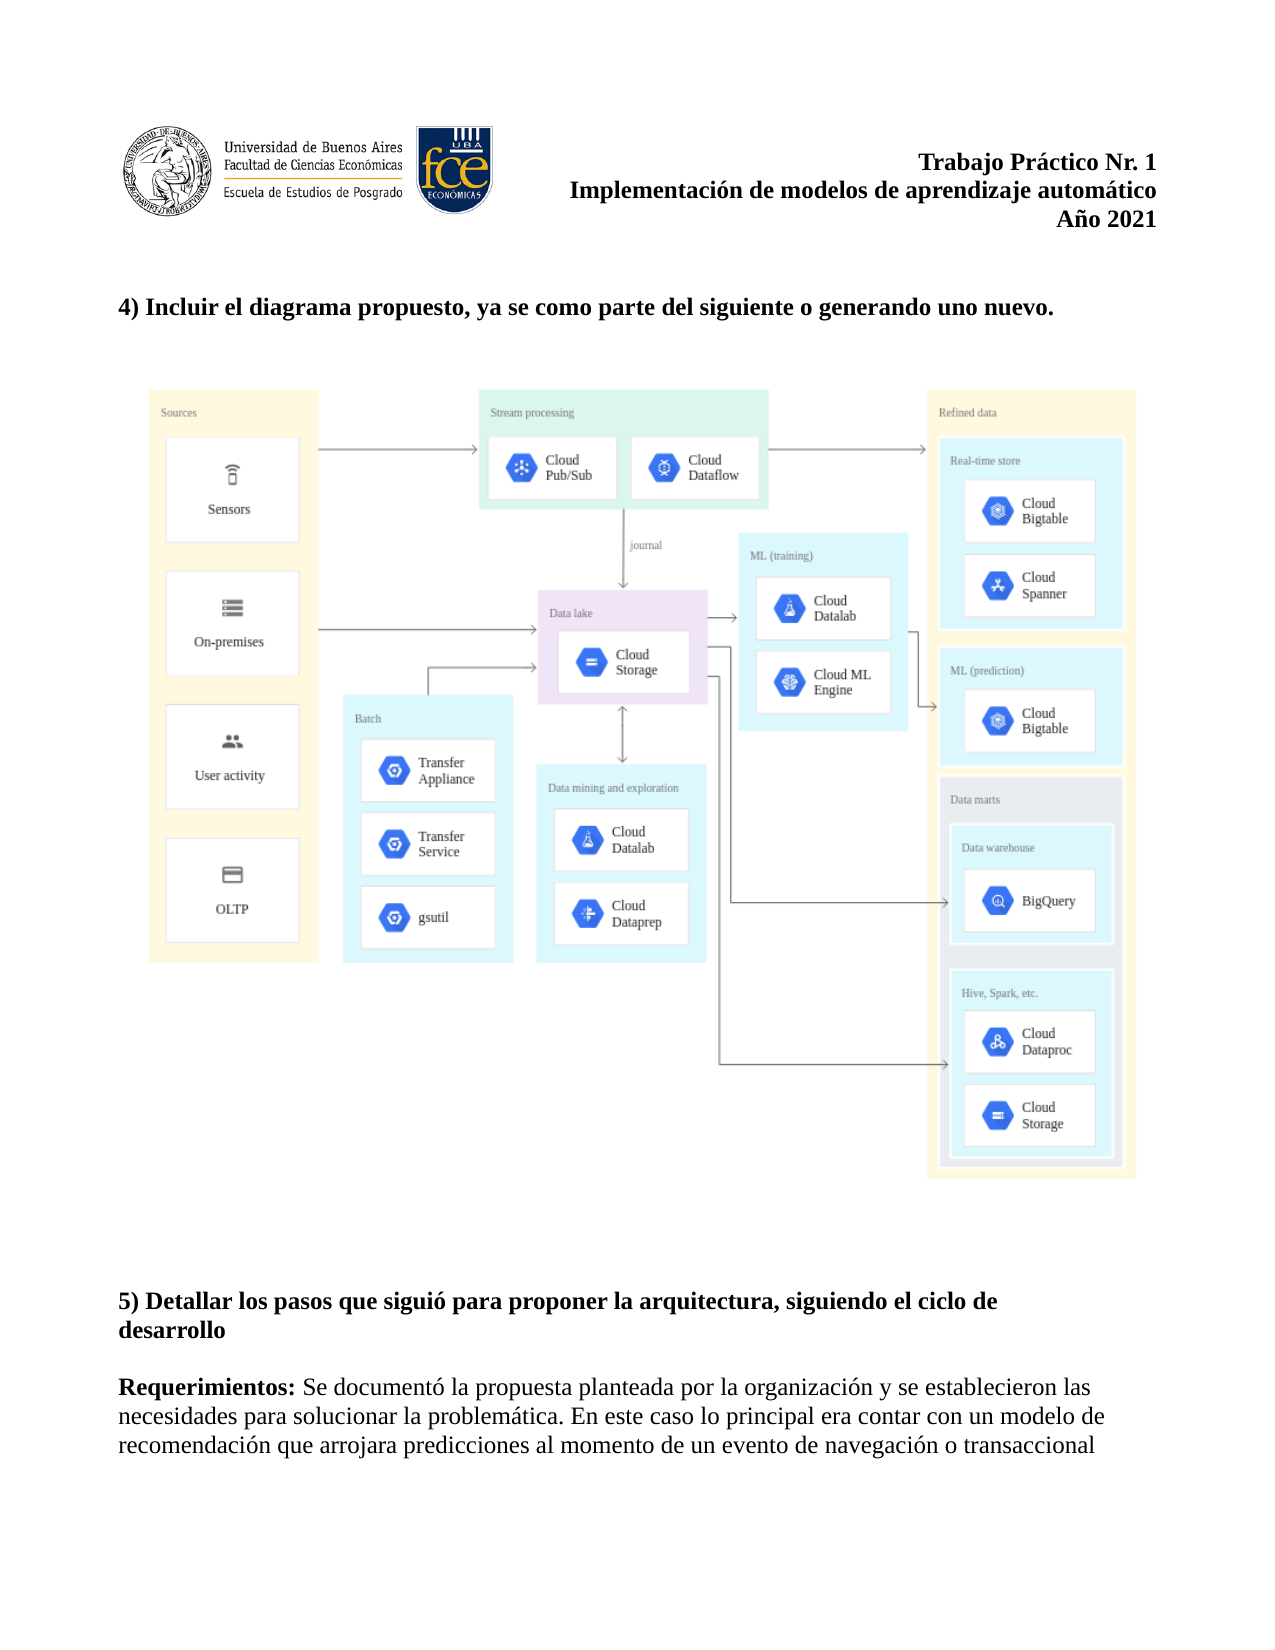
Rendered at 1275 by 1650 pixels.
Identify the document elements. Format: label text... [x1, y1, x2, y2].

picture [118, 378, 1157, 1200]
text 5) Detallar los pasos que siguió para proponer la arquitectura, siguiendo el ciclo de [118, 1286, 1157, 1315]
text Requerimientos: Se documentó la propuesta planteada por la organización y se establecieron las necesidades para solucionar la problemática. En este caso lo principal era contar con un modelo de recomendación que arrojara predicciones al momento de un evento de navegación o transaccional [118, 1372, 1157, 1459]
text 4) Incluir el diagrama propuesto, ya se como parte del siguiente o generando uno nuevo. [118, 292, 1157, 321]
text desarrollo [118, 1315, 1157, 1344]
picture [118, 118, 503, 222]
